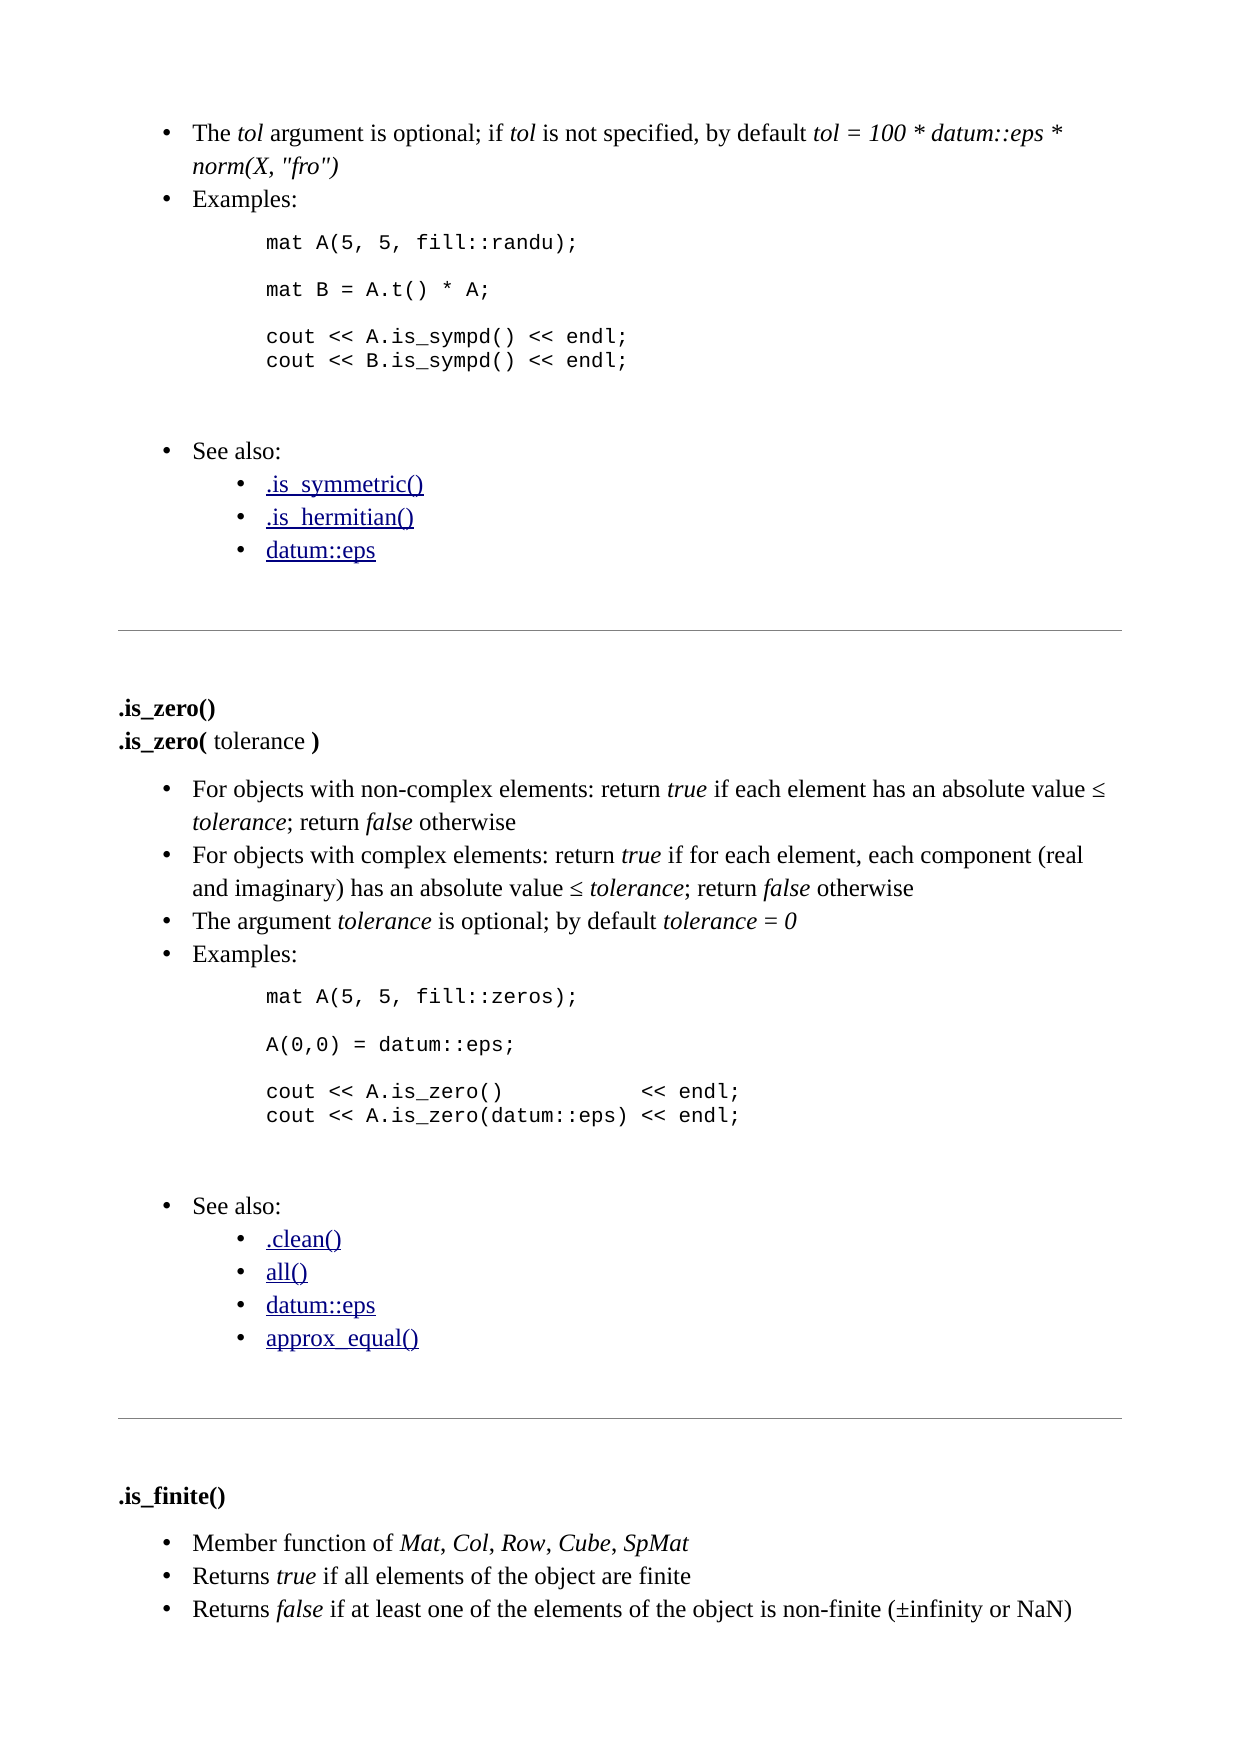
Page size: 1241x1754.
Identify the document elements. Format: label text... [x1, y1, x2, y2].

list The argument tolerance is optional; by default tolerance = 0 [162, 906, 1122, 934]
list Returns true if all elements of the object are finite [162, 1561, 1122, 1590]
list .is_symmetric() [236, 469, 1122, 498]
text .is_zero() .is_zero( tolerance ) [118, 693, 1122, 755]
text .is_finite() [118, 1481, 1122, 1509]
list mat A(5, 5, fill::randu); [236, 232, 1122, 255]
list See also: [162, 436, 1122, 465]
list cout << B.is_sympd() << endl; [236, 350, 1122, 374]
list See also: [162, 1191, 1122, 1219]
list Returns false if at least one of the elements of the object is non-finite (±infinity or NaN) [162, 1594, 1122, 1623]
list cout << A.is_zero(datum::eps) << endl; [236, 1105, 1122, 1128]
list datum::eps [236, 535, 1122, 564]
list Member function of Mat, Col, Row, Cube, SpMat [162, 1528, 1122, 1557]
list Examples: [162, 184, 1122, 213]
list For objects with non-complex elements: return true if each element has an absolute value ≤ tolerance; return false otherwise [162, 774, 1122, 836]
list mat B = A.t() * A; [236, 279, 1122, 303]
list all() [236, 1257, 1122, 1286]
list approx_equal() [236, 1323, 1122, 1352]
list datum::eps [236, 1290, 1122, 1319]
list A(0,0) = datum::eps; [236, 1034, 1122, 1057]
list Examples: [162, 939, 1122, 968]
list .clean() [236, 1224, 1122, 1253]
list cout << A.is_sympd() << endl; [236, 326, 1122, 350]
list cout << A.is_zero() << endl; [236, 1081, 1122, 1105]
list The tol argument is optional; if tol is not specified, by default tol = 100 * datum::eps * norm(X, "fro") [162, 118, 1122, 180]
list .is_hermitian() [236, 502, 1122, 531]
list For objects with complex elements: return true if for each element, each component (real and imaginary) has an absolute value ≤ tolerance; return false otherwise [162, 840, 1122, 902]
list mat A(5, 5, fill::zeros); [236, 986, 1122, 1010]
